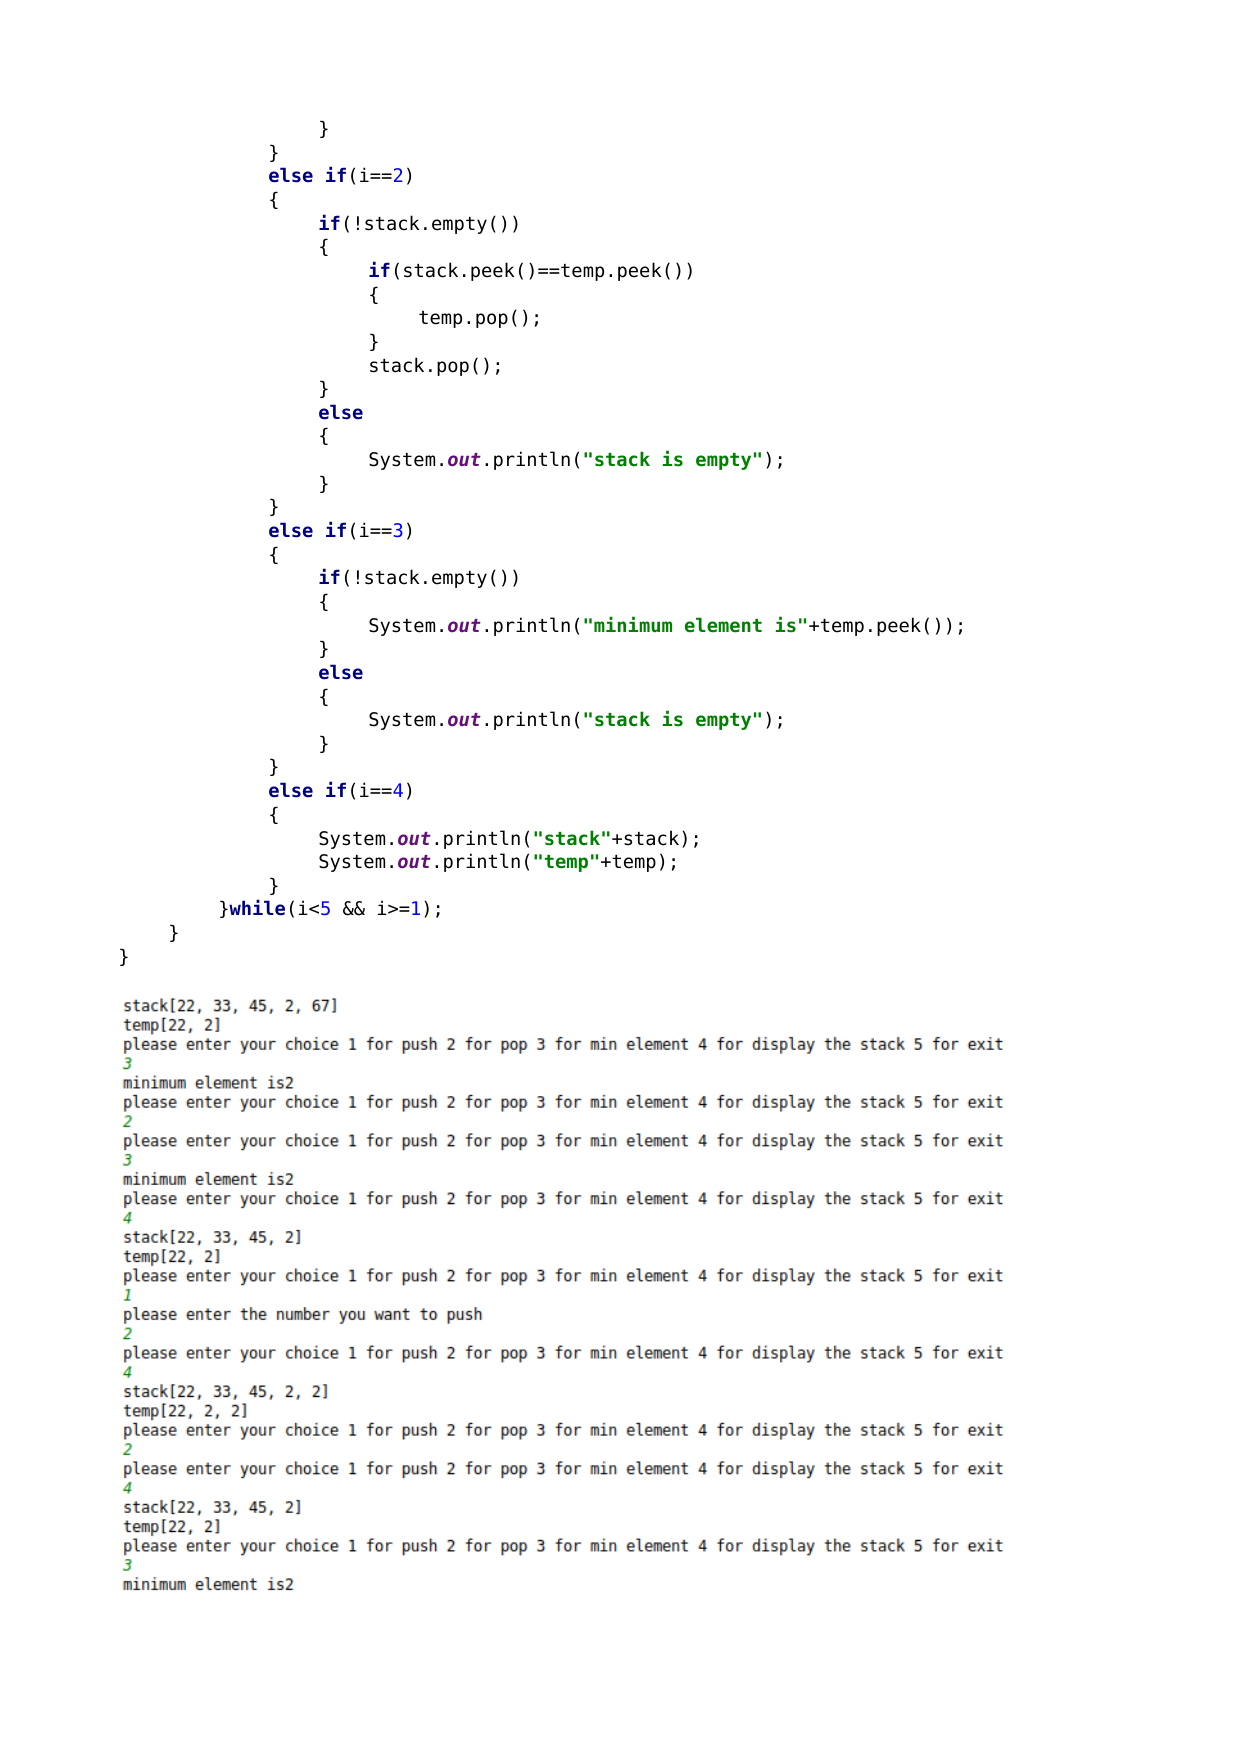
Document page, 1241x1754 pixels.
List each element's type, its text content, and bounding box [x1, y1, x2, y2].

text } [118, 473, 1122, 496]
text } [118, 142, 1122, 165]
text System.out.println("stack is empty"); [118, 449, 1122, 473]
text else [118, 402, 1122, 426]
text if(stack.peek()==temp.peek()) [118, 260, 1122, 284]
text { [118, 591, 1122, 615]
text { [118, 284, 1122, 307]
text System.out.println("stack is empty"); [118, 709, 1122, 733]
text } [118, 118, 1122, 142]
text { [118, 544, 1122, 567]
text temp.pop(); [118, 307, 1122, 331]
text else if(i==4) [118, 780, 1122, 804]
text else if(i==3) [118, 520, 1122, 544]
picture [118, 997, 1123, 1594]
text } [118, 922, 1122, 946]
text } [118, 875, 1122, 898]
text { [118, 686, 1122, 709]
text System.out.println("temp"+temp); [118, 851, 1122, 875]
text System.out.println("stack"+stack); [118, 827, 1122, 851]
text } [118, 733, 1122, 757]
text } [118, 331, 1122, 354]
text stack.pop(); [118, 354, 1122, 378]
text System.out.println("minimum element is"+temp.peek()); [118, 615, 1122, 638]
text { [118, 426, 1122, 449]
text if(!stack.empty()) [118, 567, 1122, 591]
text }while(i<5 && i>=1); [118, 898, 1122, 922]
text { [118, 236, 1122, 260]
text } [118, 946, 1122, 968]
text { [118, 804, 1122, 827]
text else if(i==2) [118, 165, 1122, 189]
text } [118, 638, 1122, 662]
text } [118, 757, 1122, 780]
text } [118, 378, 1122, 402]
text else [118, 662, 1122, 686]
text { [118, 189, 1122, 213]
text if(!stack.empty()) [118, 213, 1122, 236]
text } [118, 496, 1122, 520]
